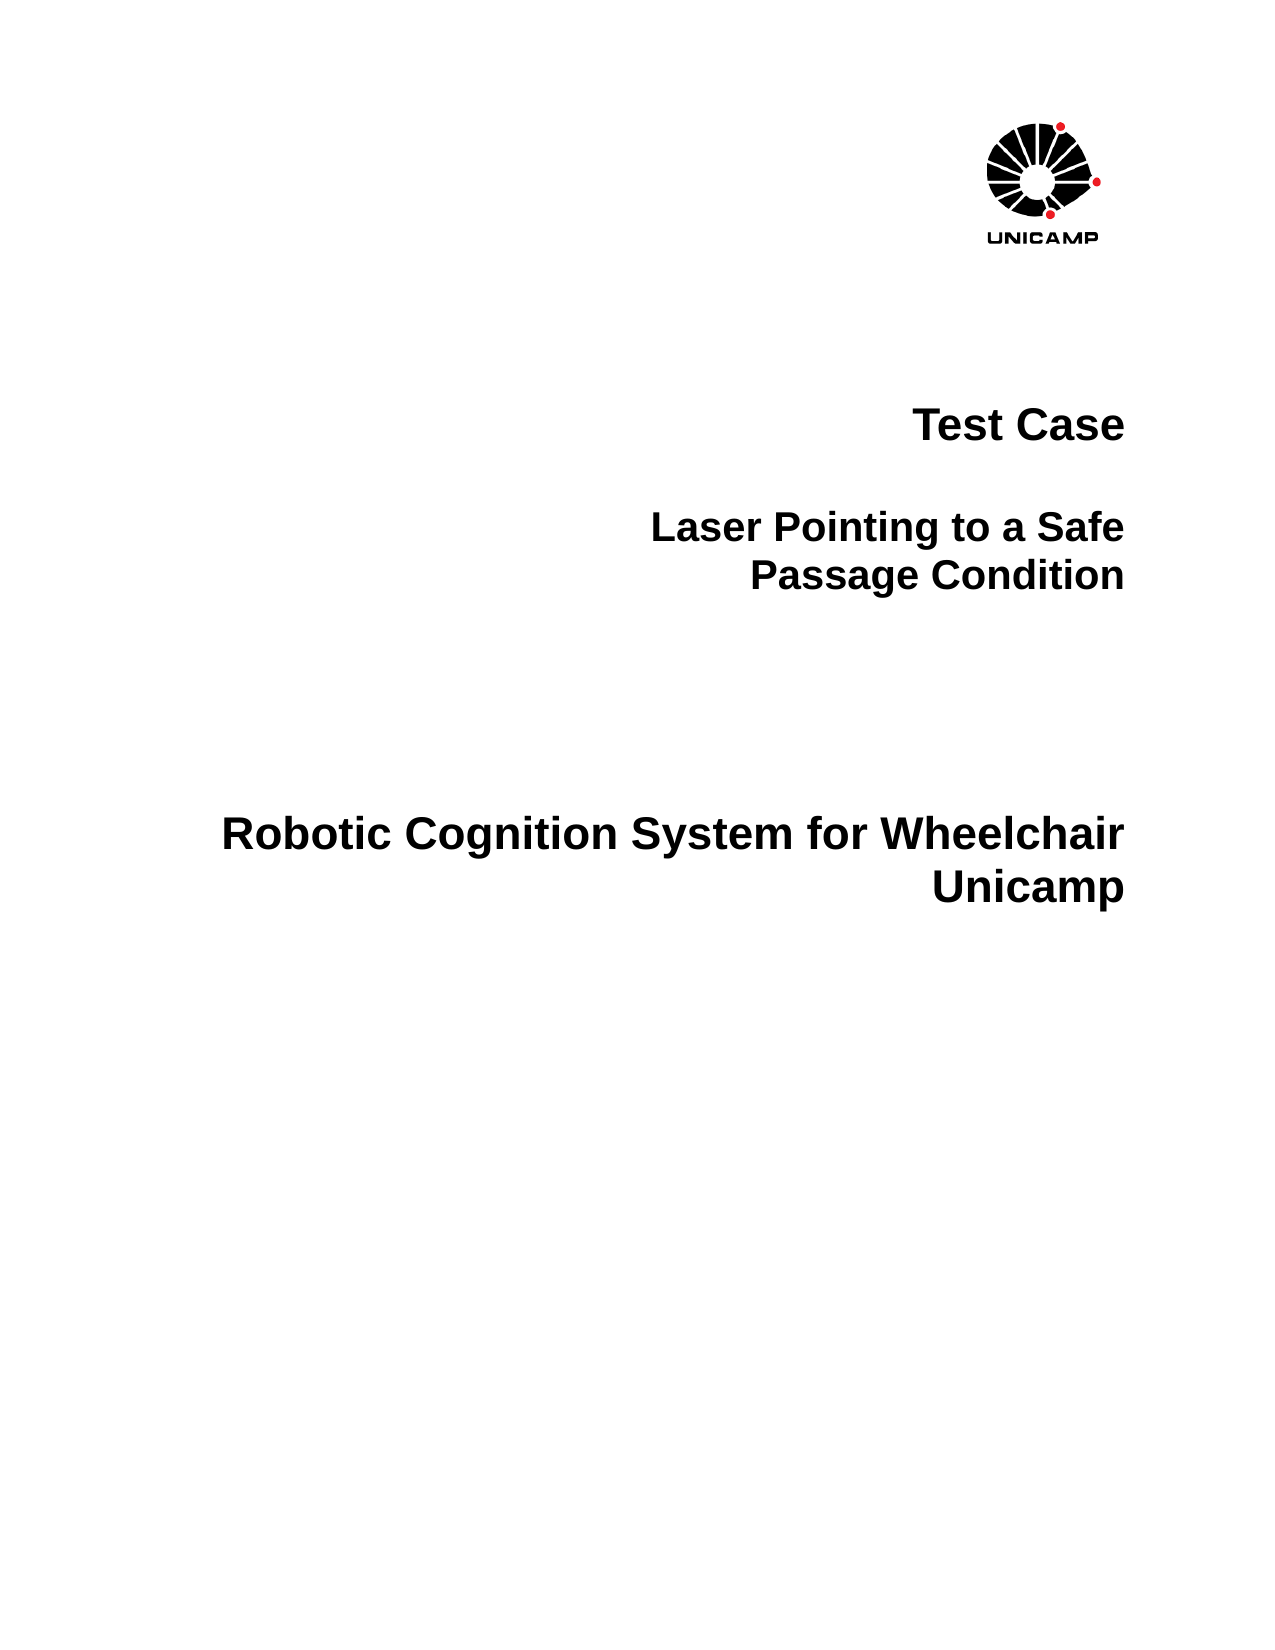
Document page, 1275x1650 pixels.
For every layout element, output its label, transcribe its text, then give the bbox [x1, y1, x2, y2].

title Test Case Laser Pointing to a Safe Passage Condition [150, 397, 1125, 598]
picture [987, 122, 1101, 244]
title Robotic Cognition System for Wheelchair Unicamp [150, 807, 1125, 912]
